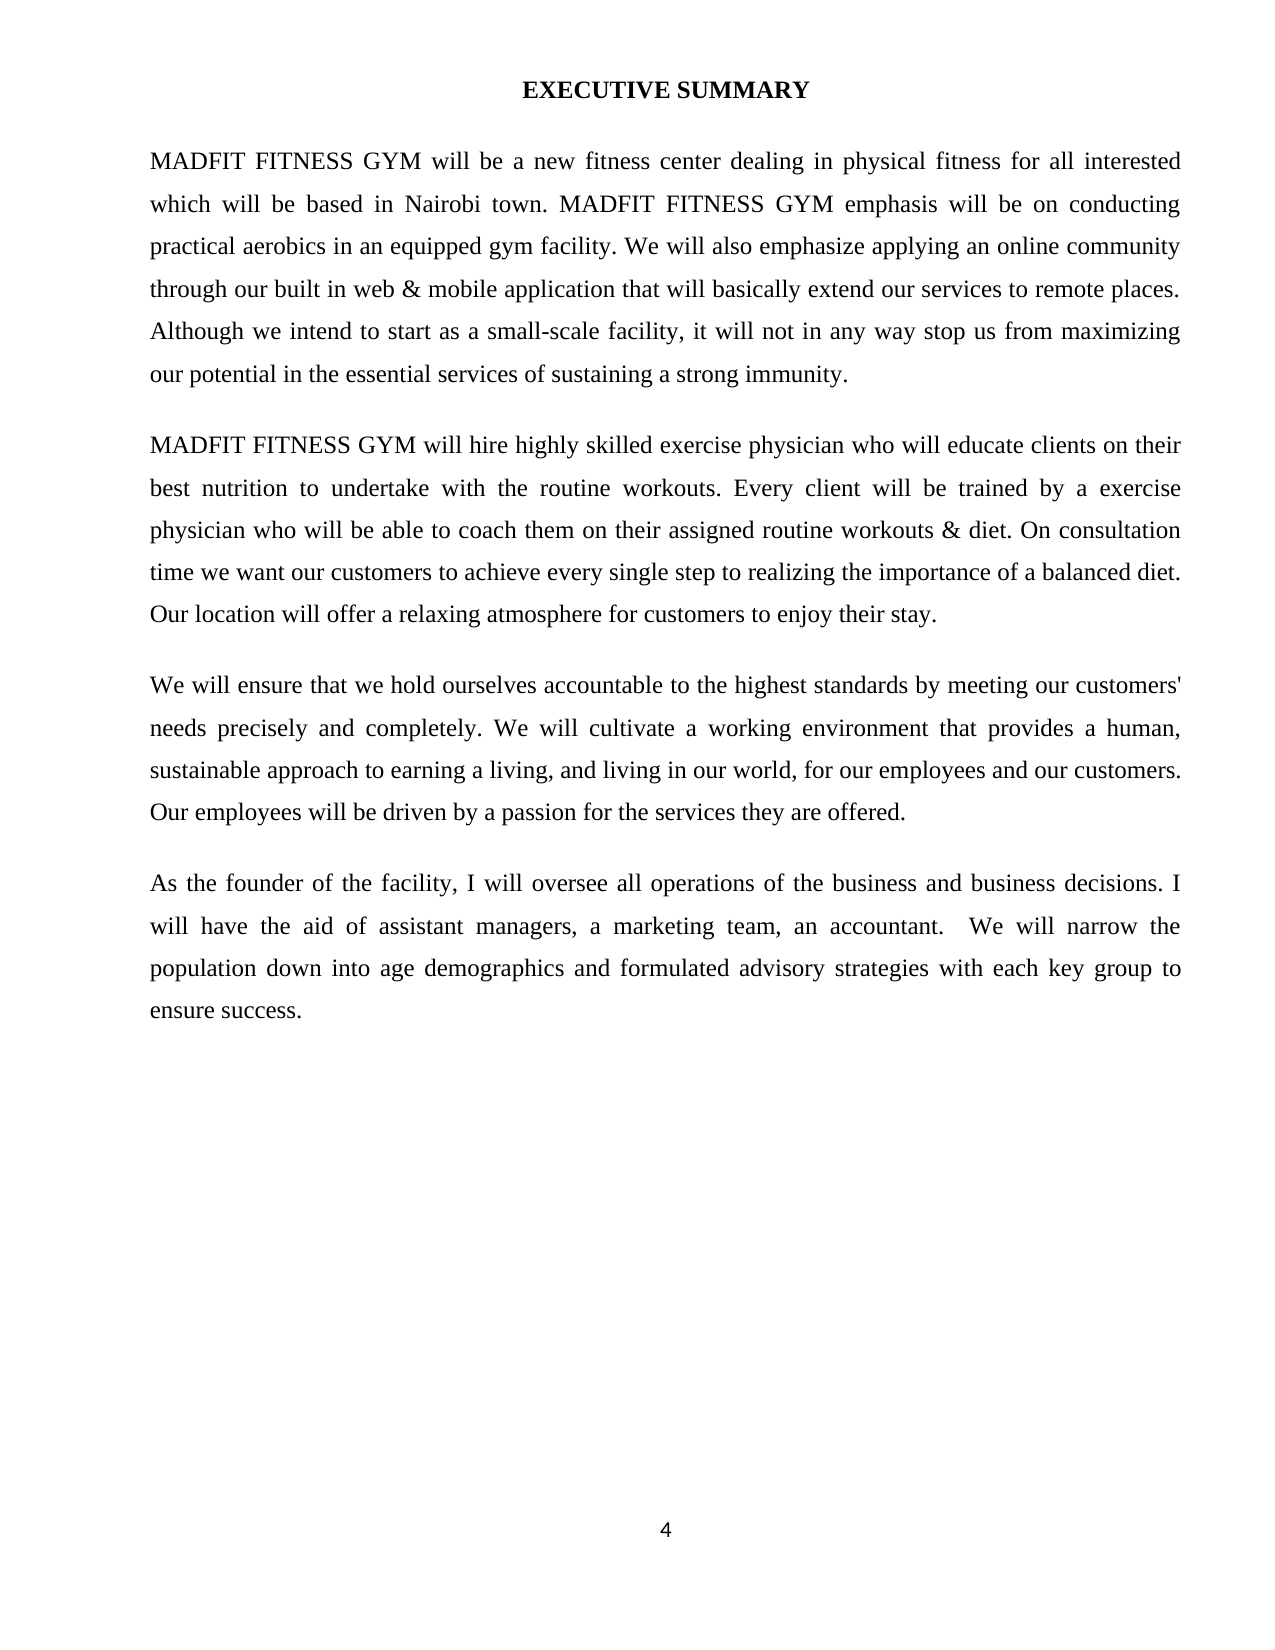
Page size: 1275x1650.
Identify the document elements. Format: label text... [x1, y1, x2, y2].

text As the founder of the facility, I will oversee all operations of the business and business decisions. I will have the aid of assistant managers, a marketing team, an accountant. We will narrow the population down into age demographics and formulated advisory strategies with each key group to ensure success. [149, 868, 1182, 1024]
subtitle EXECUTIVE SUMMARY [145, 75, 1187, 104]
text MADFIT FITNESS GYM will hire highly skilled exercise physician who will educate clients on their best nutrition to undertake with the routine workouts. Every client will be trained by a exercise physician who will be able to coach them on their assigned routine workouts & diet. On consultation time we want our customers to achieve every single step to realizing the importance of a balanced diet. Our location will offer a relaxing atmosphere for customers to enjoy their stay. [149, 431, 1182, 628]
text MADFIT FITNESS GYM will be a new fitness center dealing in physical fitness for all interested which will be based in Nairobi town. MADFIT FITNESS GYM emphasis will be on conducting practical aerobics in an equipped gym facility. We will also emphasize applying an online community through our built in web & mobile application that will basically extend our services to remote places. Although we intend to start as a small-scale facility, it will not in any way stop us from maximizing our potential in the essential services of sustaining a strong immunity. [149, 146, 1182, 388]
text We will ensure that we hold ourselves accountable to the highest standards by meeting our customers' needs precisely and completely. We will cultivate a working environment that provides a human, sustainable approach to earning a living, and living in our world, for our employees and our customers. Our employees will be driven by a passion for the services they are offered. [149, 671, 1182, 826]
